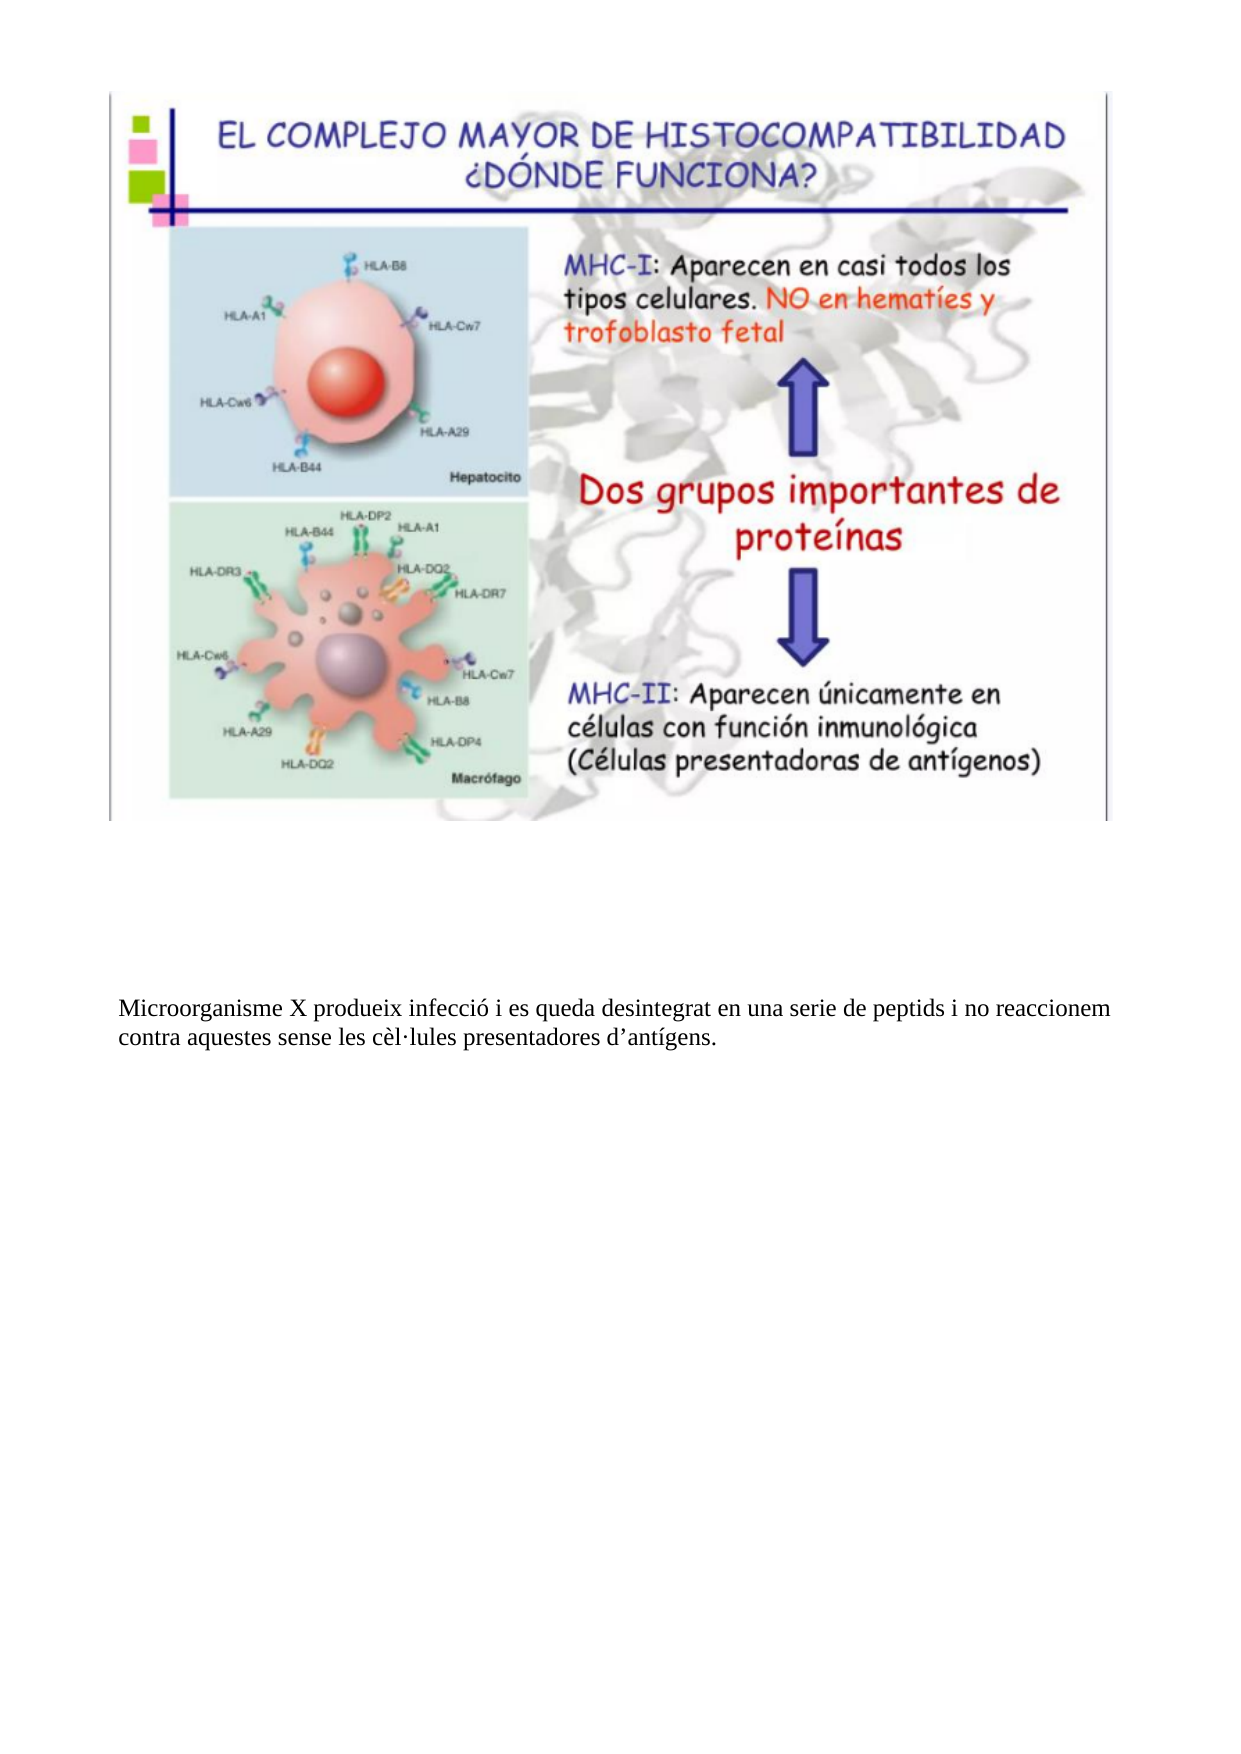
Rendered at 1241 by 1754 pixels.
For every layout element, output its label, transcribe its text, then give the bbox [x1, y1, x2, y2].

picture [108, 91, 1113, 821]
text Microorganisme X produeix infecció i es queda desintegrat en una serie de peptids i no reaccionem contra aquestes sense les cèl·lules presentadores d’antígens. [118, 993, 1122, 1050]
